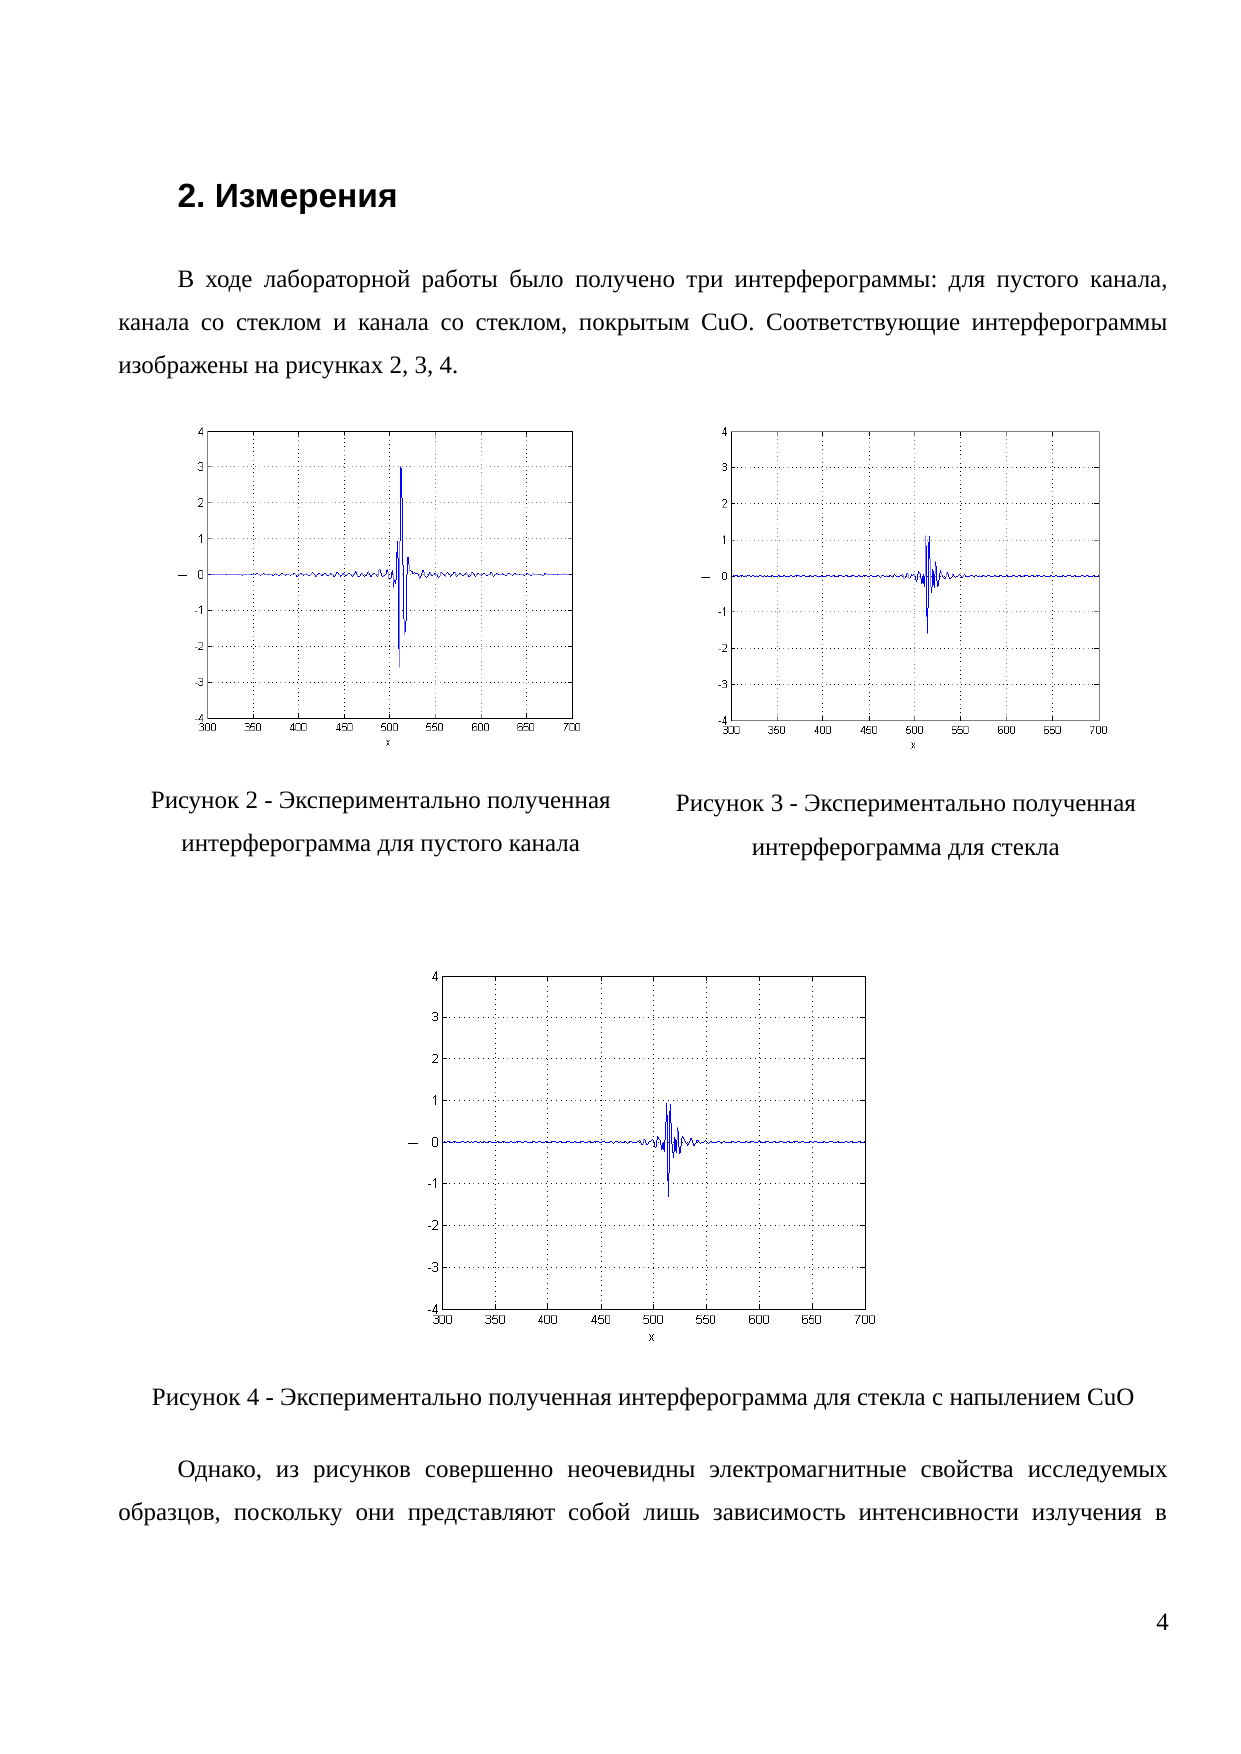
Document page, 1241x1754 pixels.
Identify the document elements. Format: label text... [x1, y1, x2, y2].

table_header Рисунок 2 - Экспериментально полученная интерферограмма для пустого канала [118, 405, 643, 890]
picture [146, 405, 615, 756]
text Однако, из рисунков совершенно неочевидны электромагнитные свойства исследуемых образцов, поскольку они представляют собой лишь зависимость интенсивности излучения в [118, 1454, 1168, 1526]
text В ходе лабораторной работы было получено три интерферограммы: для пустого канала, канала со стеклом и канала со стеклом, покрытым CuO. Соответствующие интерферограммы изображены на рисунках 2, 3, 4. [118, 264, 1168, 379]
subtitle Измерения [118, 176, 1168, 215]
text Рисунок 4 - Экспериментально полученная интерферограмма для стекла с напылением CuO [118, 1382, 1168, 1410]
table_header Рисунок 3 - Экспериментально полученная интерферограмма для стекла [643, 405, 1168, 890]
picture [371, 944, 916, 1353]
picture [669, 405, 1143, 759]
